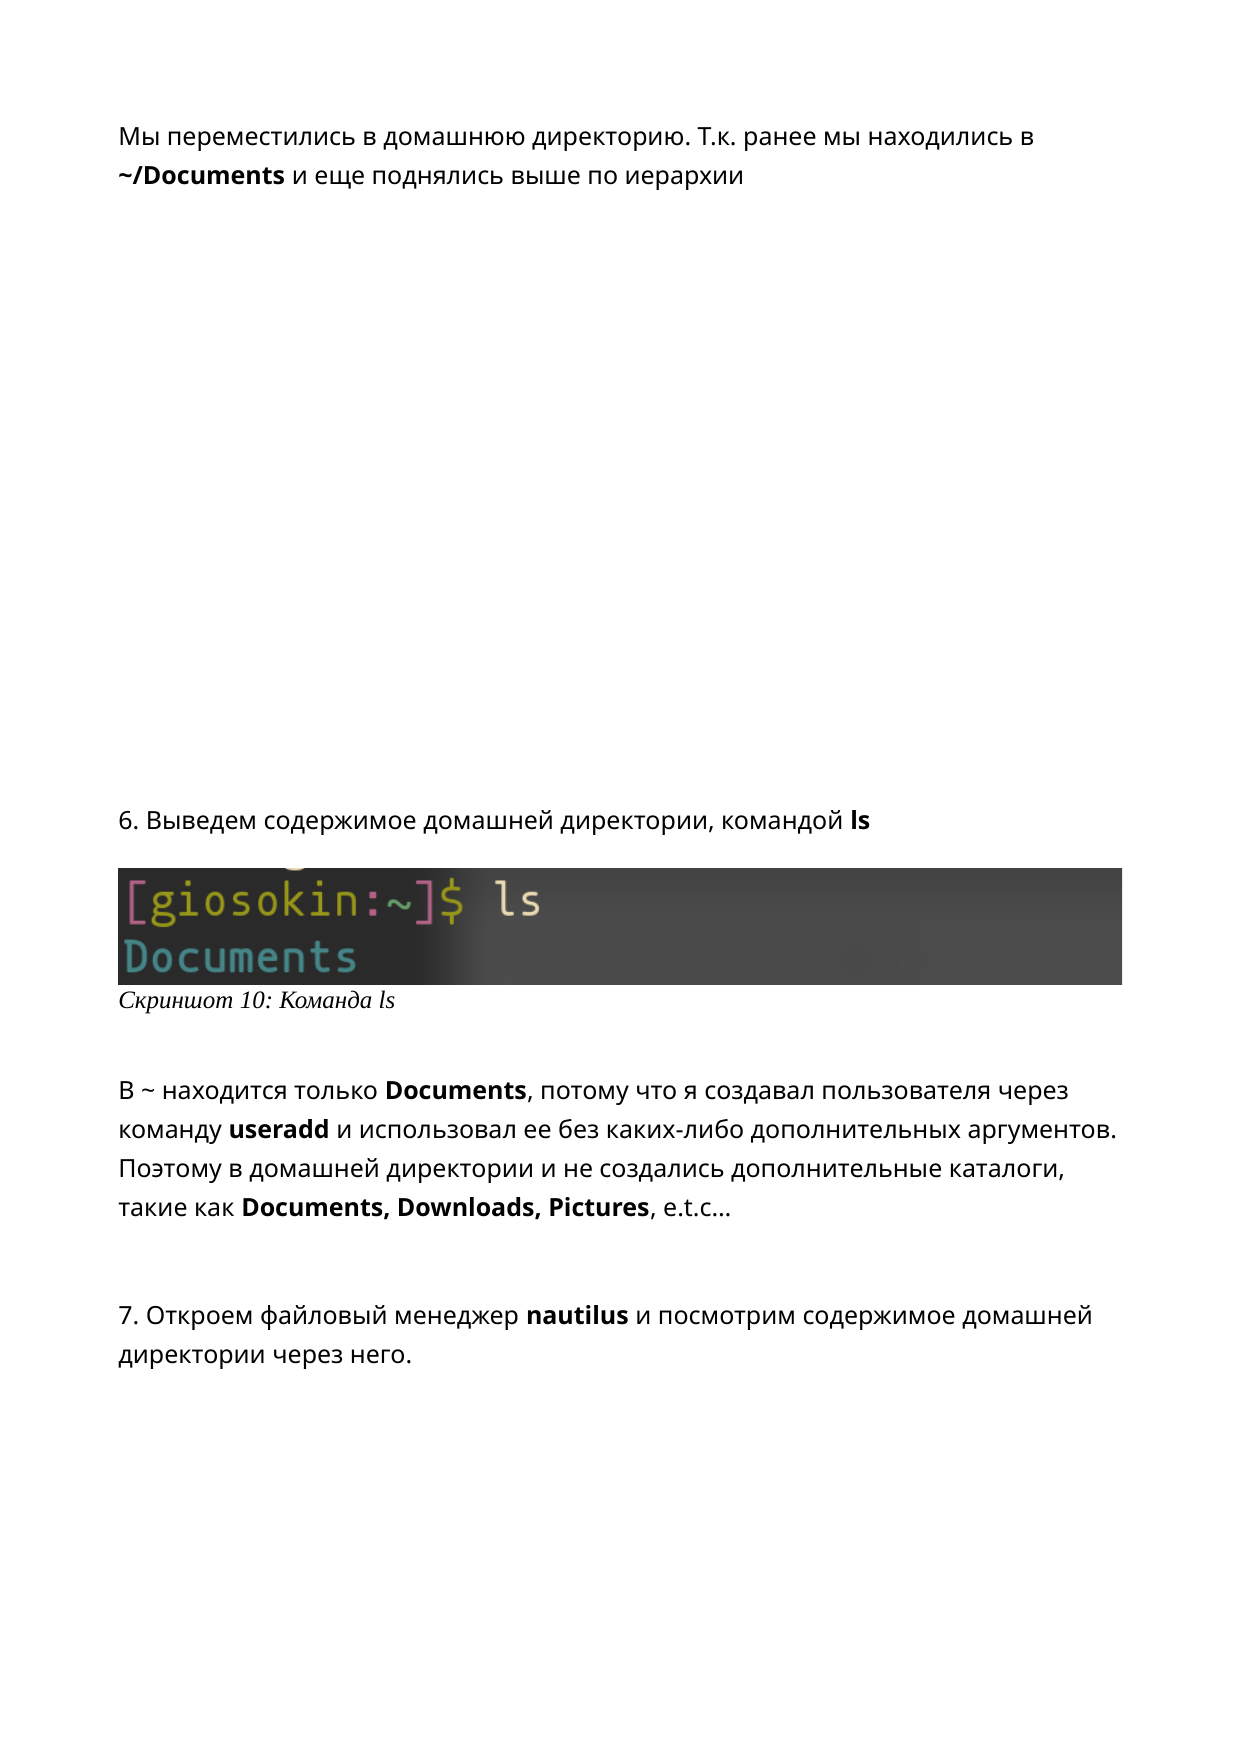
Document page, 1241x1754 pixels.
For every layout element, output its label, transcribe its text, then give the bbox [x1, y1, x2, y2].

text Скриншот 10: Команда ls [118, 985, 1122, 1014]
picture [118, 868, 1123, 985]
text 7. Откроем файловый менеджер nautilus и посмотрим содержимое домашней директории через него. [118, 1297, 1122, 1371]
text В ~ находится только Documents, потому что я создавал пользователя через команду useradd и использовал ее без каких-либо дополнительных аргументов. Поэтому в домашней директории и не создались дополнительные каталоги, такие как Documents, Downloads, Pictures, e.t.c… [118, 1072, 1122, 1224]
text Мы переместились в домашнюю директорию. Т.к. ранее мы находились в ~/Documents и еще поднялись выше по иерархии [118, 118, 1122, 191]
text 6. Выведем содержимое домашней директории, командой ls [118, 802, 1122, 836]
